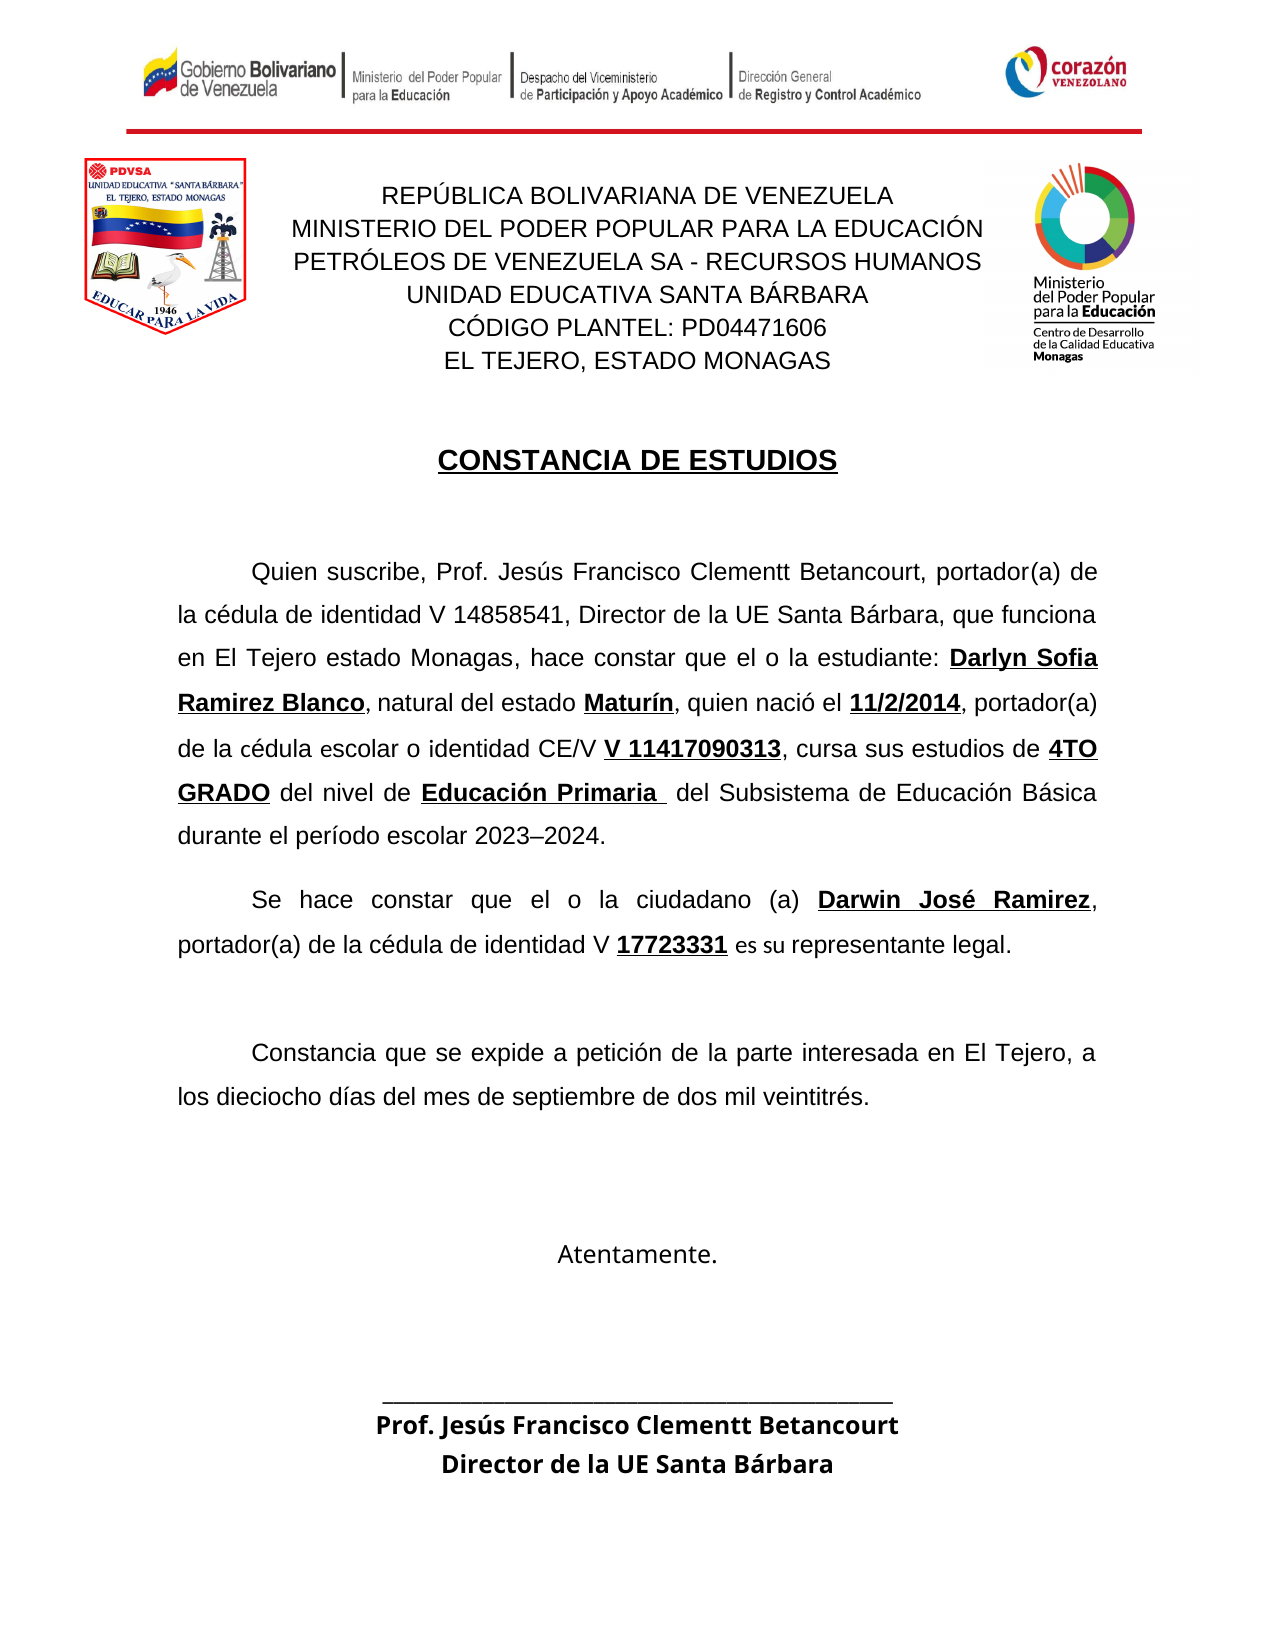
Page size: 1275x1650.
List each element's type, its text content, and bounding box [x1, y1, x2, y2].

text Se hace constar que el o la ciudadano (a) Darwin José Ramirez, portador(a) de la cédula de identidad V 17723331 es su representante legal. [177, 885, 1098, 959]
text CÓDIGO PLANTEL: PD04471606 [177, 313, 978, 341]
picture [978, 153, 1200, 377]
text Prof. Jesús Francisco Clementt Betancourt [177, 1407, 1098, 1441]
picture [126, 11, 1142, 134]
subtitle PETRÓLEOS DE VENEZUELA SA - RECURSOS HUMANOS [252, 247, 978, 275]
text Director de la UE Santa Bárbara [177, 1447, 1098, 1481]
text UNIDAD EDUCATIVA SANTA BÁRBARA [252, 280, 978, 308]
text Quien suscribe, Prof. Jesús Francisco Clementt Betancourt, portador(a) de la cédula de identidad V 14858541, Director de la UE Santa Bárbara, que funciona en El Tejero estado Monagas, hace constar que el o la estudiante: Darlyn Sofia Ramirez Blanco, natural del estado Maturín, quien nació el 11/2/2014, portador(a) de la cédula escolar o identidad CE/V V 11417090313, cursa sus estudios de 4TO GRADO del nivel de Educación Primaria del Subsistema de Educación Básica durante el período escolar 2023–2024. [177, 557, 1098, 849]
subtitle MINISTERIO DEL PODER POPULAR PARA LA EDUCACIÓN [252, 214, 978, 242]
text EL TEJERO, ESTADO MONAGAS [177, 346, 978, 374]
subtitle CONSTANCIA DE ESTUDIOS [177, 443, 1098, 476]
subtitle REPÚBLICA BOLIVARIANA DE VENEZUELA [252, 181, 978, 209]
picture [79, 158, 252, 335]
text Atentamente. [177, 1237, 1098, 1271]
text Constancia que se expide a petición de la parte interesada en El Tejero, a los dieciocho días del mes de septiembre de dos mil veintitrés. [177, 1038, 1098, 1110]
text ______________________________________________ [177, 1373, 1098, 1407]
